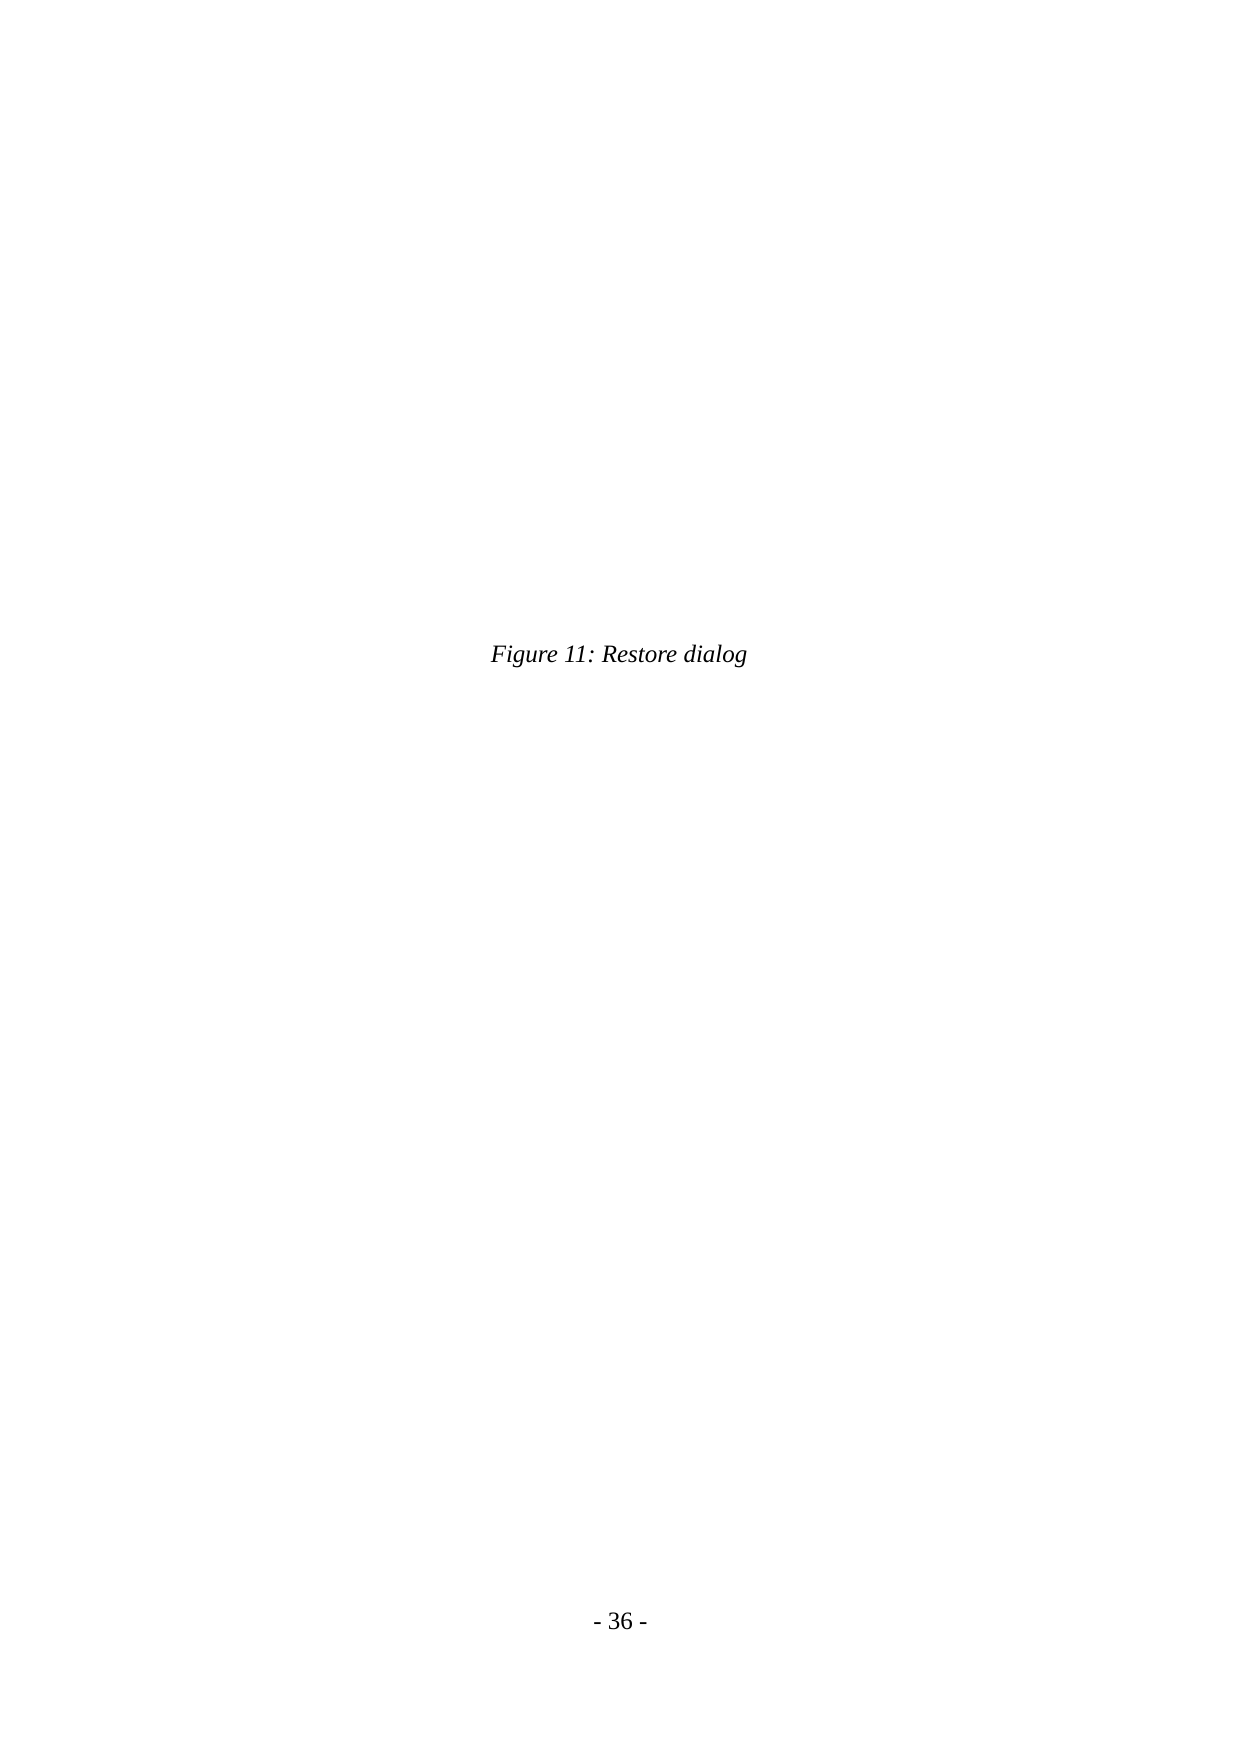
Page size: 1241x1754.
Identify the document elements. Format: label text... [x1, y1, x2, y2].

text Figure 11: Restore dialog [138, 131, 1102, 668]
